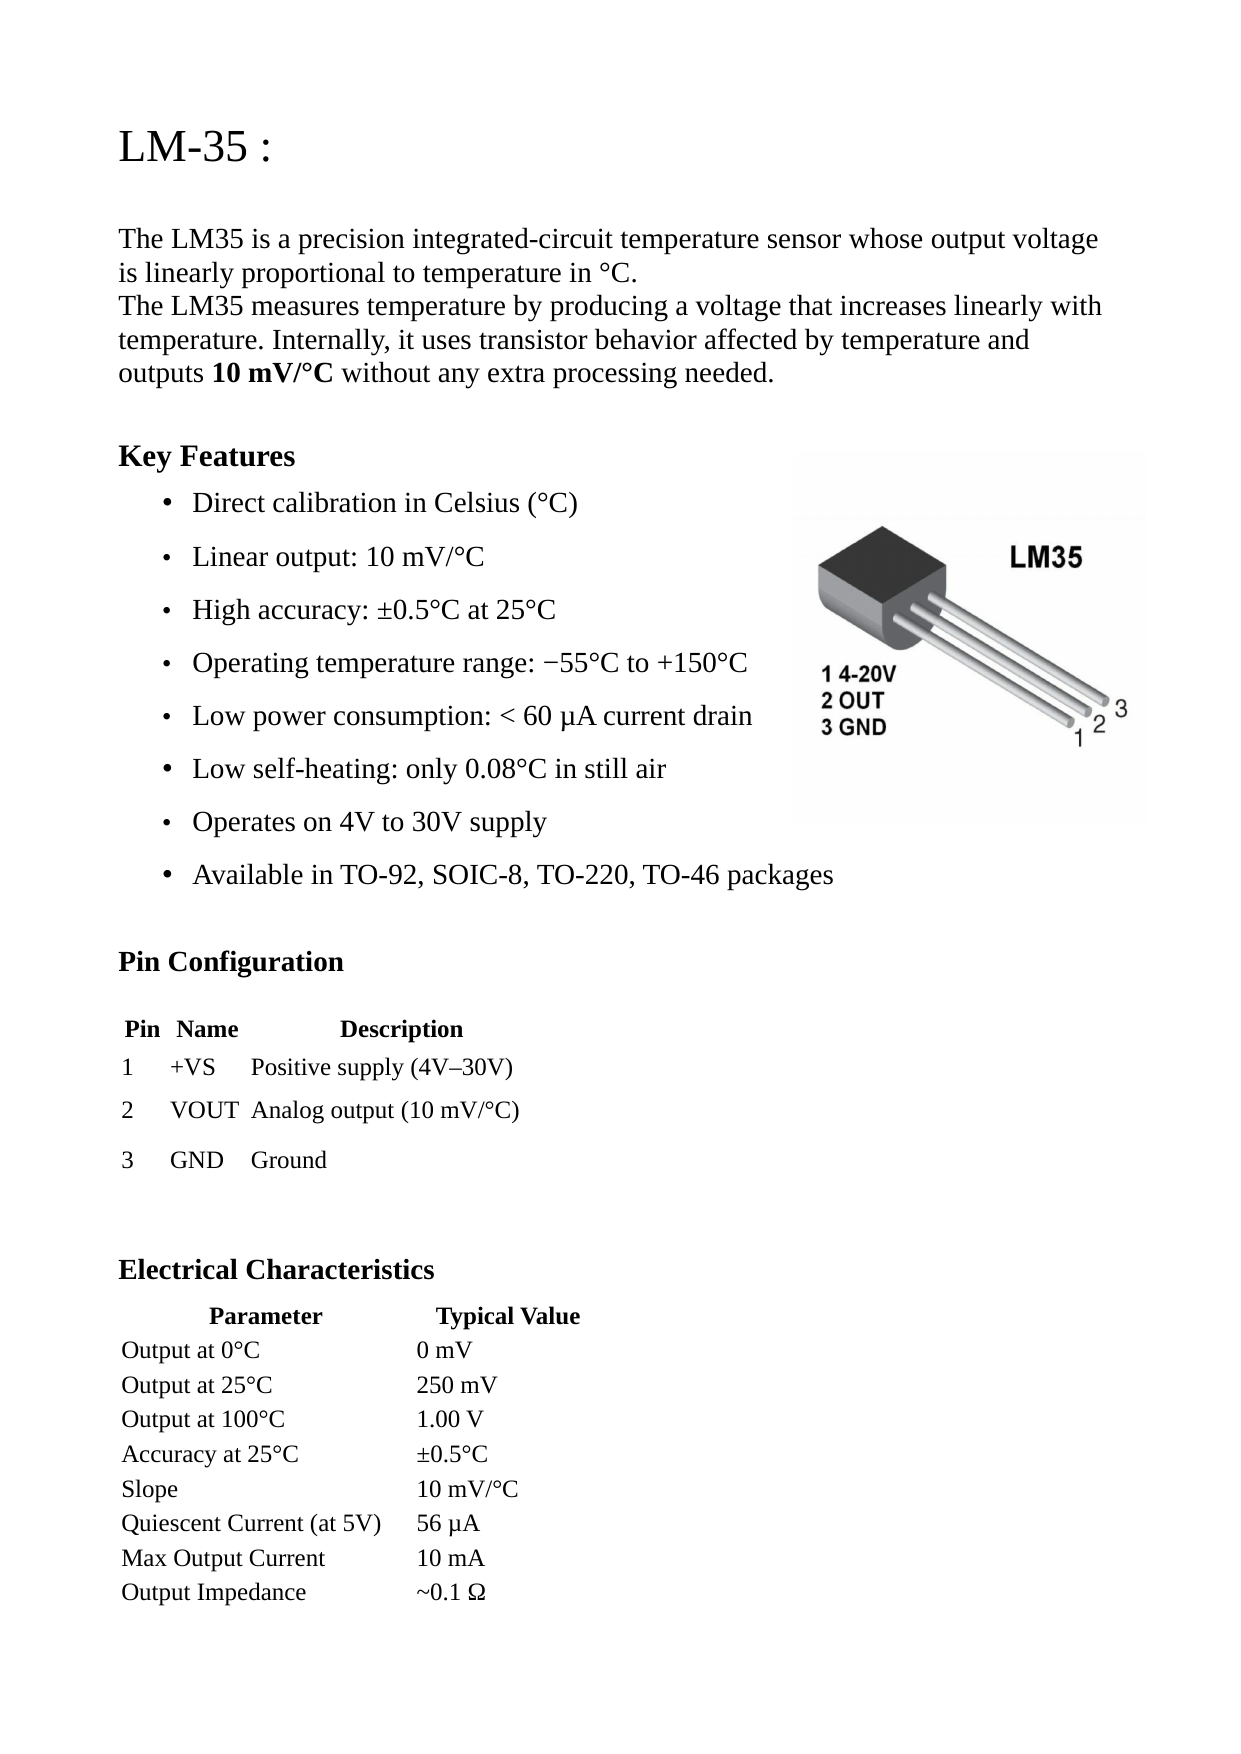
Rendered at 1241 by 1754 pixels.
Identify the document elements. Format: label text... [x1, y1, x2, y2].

table_cell Output at 25°C [118, 1367, 413, 1402]
table_header Typical Value [414, 1298, 602, 1332]
list Operating temperature range: −55°C to +150°C [162, 645, 792, 678]
table_cell 250 mV [414, 1367, 602, 1402]
table_header Name [167, 1011, 248, 1046]
list Available in TO-92, SOIC-8, TO-220, TO-46 packages [162, 857, 1122, 891]
list Direct calibration in Celsius (°C) [162, 485, 792, 519]
table_header Description [248, 1011, 556, 1046]
table_cell 56 µA [414, 1505, 602, 1540]
table_cell Output at 0°C [118, 1333, 413, 1367]
subtitle Key Features [118, 437, 1122, 473]
table_cell 1.00 V [414, 1402, 602, 1436]
table_cell Output Impedance [118, 1575, 413, 1609]
table_cell Ground [248, 1131, 556, 1187]
table_cell Accuracy at 25°C [118, 1436, 413, 1471]
table_cell ±0.5°C [414, 1436, 602, 1471]
picture [792, 451, 1146, 824]
table_cell +VS [167, 1046, 248, 1088]
text The LM35 measures temperature by producing a voltage that increases linearly with temperature. Internally, it uses transistor behavior affected by temperature and outputs 10 mV/°C without any extra processing needed. [118, 288, 1122, 389]
list Low power consumption: < 60 µA current drain [162, 698, 792, 732]
table_cell 10 mA [414, 1540, 602, 1574]
list High accuracy: ±0.5°C at 25°C [162, 592, 792, 625]
table_cell Analog output (10 mV/°C) [248, 1088, 556, 1131]
table_cell ~0.1 Ω [414, 1575, 602, 1609]
table_cell Positive supply (4V–30V) [248, 1046, 556, 1088]
table_cell GND [167, 1131, 248, 1187]
table_header Parameter [118, 1298, 413, 1332]
table_cell VOUT [167, 1088, 248, 1131]
table_cell 10 mV/°C [414, 1471, 602, 1505]
table_cell Slope [118, 1471, 413, 1505]
table_cell 0 mV [414, 1333, 602, 1367]
table_cell 2 [118, 1088, 167, 1131]
text The LM35 is a precision integrated-circuit temperature sensor whose output voltage is linearly proportional to temperature in °C. [118, 221, 1122, 288]
table_cell Max Output Current [118, 1540, 413, 1574]
list Low self-heating: only 0.08°C in still air [162, 751, 792, 785]
table_cell Quiescent Current (at 5V) [118, 1505, 413, 1540]
text Pin Configuration [118, 944, 1122, 978]
subtitle Electrical Characteristics [118, 1252, 1122, 1285]
table_cell 1 [118, 1046, 167, 1088]
list Operates on 4V to 30V supply [162, 804, 1122, 838]
list Linear output: 10 mV/°C [162, 539, 792, 572]
table_cell Output at 100°C [118, 1402, 413, 1436]
text LM-35 : [118, 118, 1122, 171]
table_header Pin [118, 1011, 167, 1046]
table_cell 3 [118, 1131, 167, 1187]
